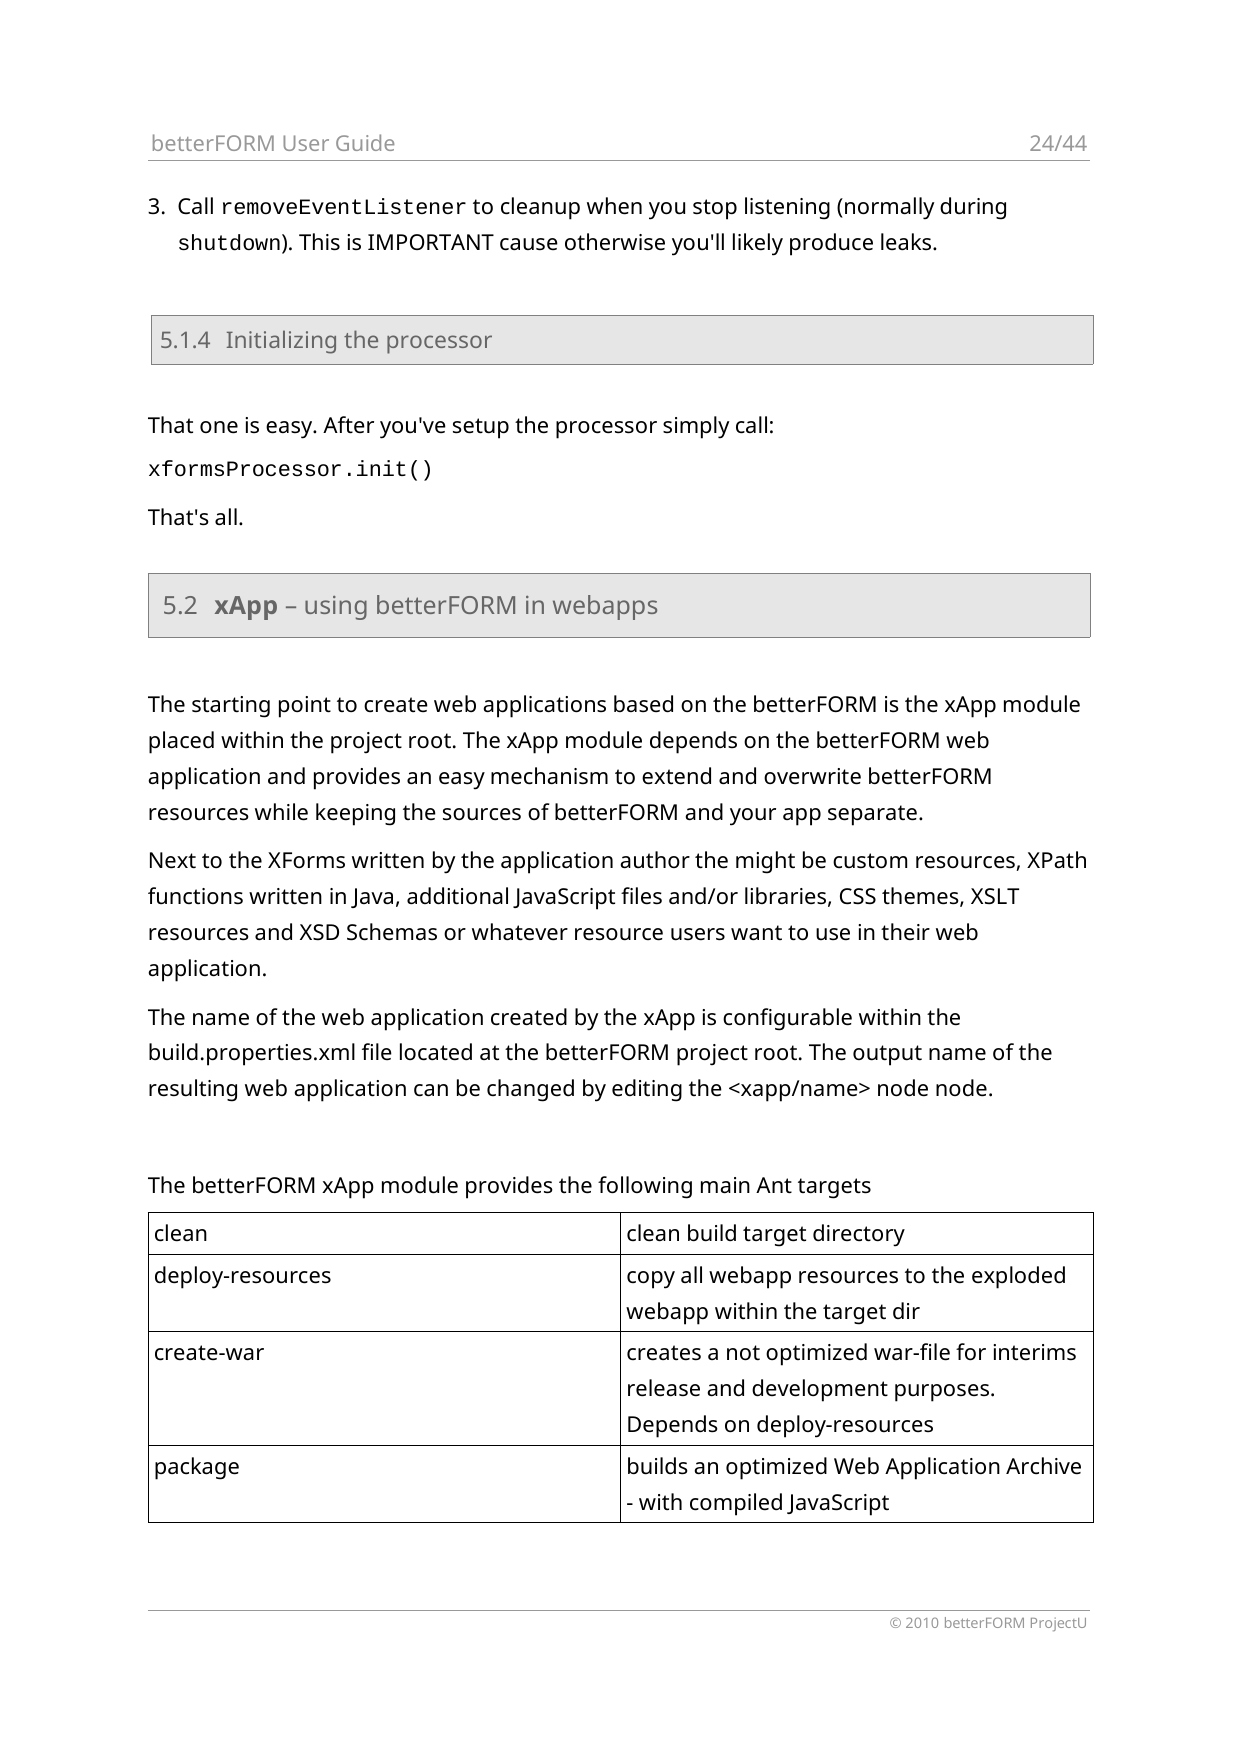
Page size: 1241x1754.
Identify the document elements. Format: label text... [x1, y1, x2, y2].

table_header clean [149, 1213, 620, 1254]
text The betterFORM xApp module provides the following main Ant targets [148, 1170, 1090, 1200]
table_cell builds an optimized Web Application Archive - with compiled JavaScript [621, 1446, 1093, 1522]
text xformsProcessor.init() [148, 458, 1090, 483]
text That one is easy. After you've setup the processor simply call: [148, 410, 1090, 440]
text The name of the web application created by the xApp is configurable within the build.properties.xml file located at the betterFORM project root. The output name of the resulting web application can be changed by editing the <xapp/name> node node. [148, 1001, 1090, 1103]
table_cell creates a not optimized war-file for interims release and development purposes. Depends on deploy-resources [621, 1332, 1093, 1445]
subtitle Initializing the processor [152, 316, 1093, 364]
table_cell deploy-resources [149, 1255, 620, 1331]
text That's all. [148, 502, 1090, 532]
text Next to the XForms written by the application author the might be custom resources, XPath functions written in Java, additional JavaScript files and/or libraries, CSS themes, XSLT resources and XSD Schemas or whatever resource users want to use in their web application. [148, 845, 1090, 983]
table_cell create-war [149, 1332, 620, 1445]
text The starting point to create web applications based on the betterFORM is the xApp module placed within the project root. The xApp module depends on the betterFORM web application and provides an easy mechanism to extend and overwrite betterFORM resources while keeping the sources of betterFORM and your app separate. [148, 689, 1090, 827]
table_header clean build target directory [621, 1213, 1093, 1254]
list Call removeEventListener to cleanup when you stop listening (normally during shutdown). This is IMPORTANT cause otherwise you'll likely produce leaks. [148, 191, 1090, 256]
subtitle xApp – using betterFORM in webapps [149, 574, 1090, 637]
table_cell copy all webapp resources to the exploded webapp within the target dir [621, 1255, 1093, 1331]
table_cell package [149, 1446, 620, 1522]
